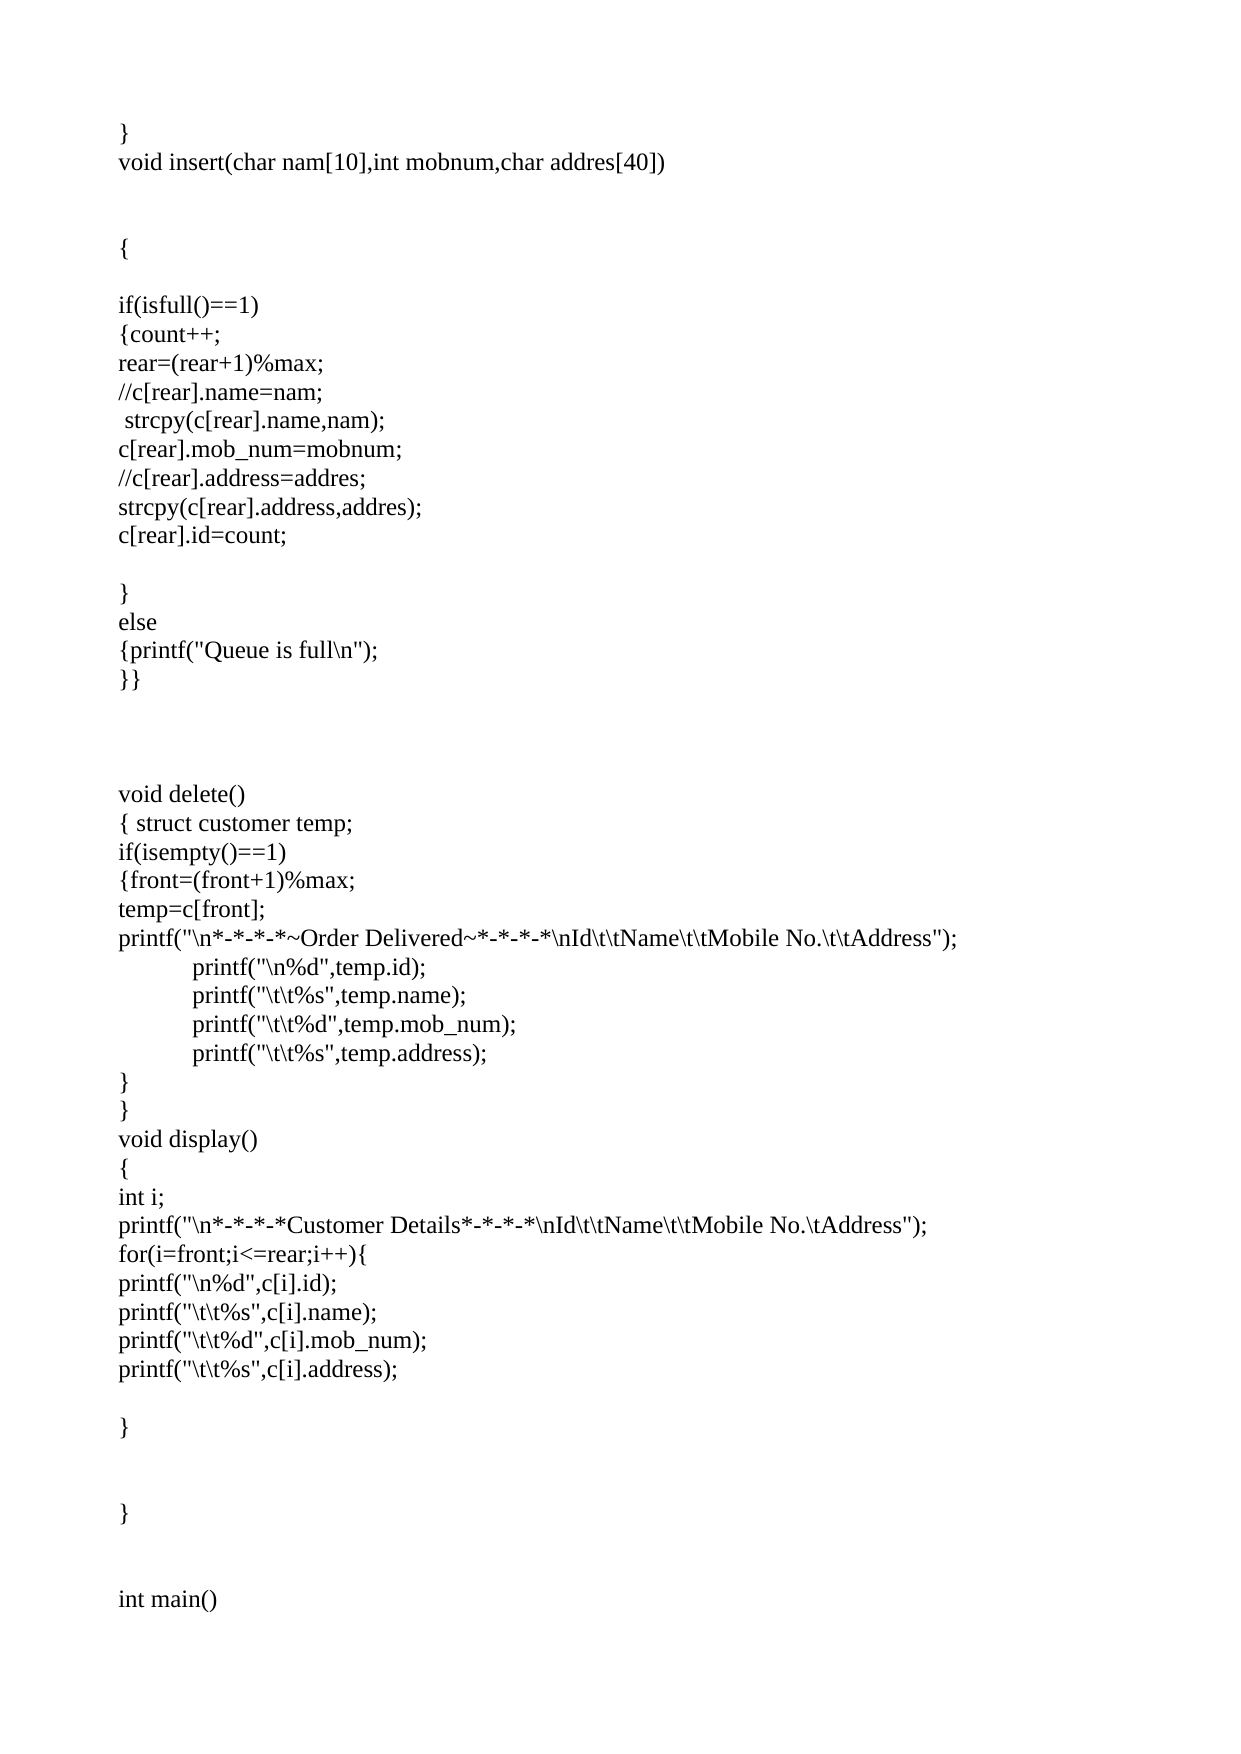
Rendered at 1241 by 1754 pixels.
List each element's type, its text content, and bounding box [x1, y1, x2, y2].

text } [118, 118, 1122, 147]
text for(i=front;i<=rear;i++){ [118, 1239, 1122, 1268]
text { struct customer temp; [118, 808, 1122, 837]
text rear=(rear+1)%max; [118, 348, 1122, 377]
text c[rear].id=count; [118, 521, 1122, 549]
text if(isempty()==1) [118, 837, 1122, 866]
text } [118, 1067, 1122, 1096]
text temp=c[front]; [118, 894, 1122, 923]
text printf("\n%d",c[i].id); [118, 1268, 1122, 1297]
text //c[rear].name=nam; [118, 377, 1122, 406]
text void delete() [118, 779, 1122, 808]
text {printf("Queue is full\n"); [118, 636, 1122, 664]
text if(isfull()==1) [118, 291, 1122, 319]
text else [118, 607, 1122, 636]
text {count++; [118, 319, 1122, 348]
text printf("\t\t%s",c[i].address); [118, 1354, 1122, 1383]
text int i; [118, 1182, 1122, 1211]
text void display() [118, 1124, 1122, 1153]
text { [118, 233, 1122, 262]
text int main() [118, 1584, 1122, 1613]
text {front=(front+1)%max; [118, 866, 1122, 894]
text } [118, 1412, 1122, 1441]
text c[rear].mob_num=mobnum; [118, 434, 1122, 463]
text } [118, 1498, 1122, 1527]
text printf("\t\t%s",c[i].name); [118, 1297, 1122, 1326]
text printf("\n%d",temp.id); [118, 952, 1122, 981]
text void insert(char nam[10],int mobnum,char addres[40]) [118, 147, 1122, 176]
text printf("\n*-*-*-*~Order Delivered~*-*-*-*\nId\t\tName\t\tMobile No.\t\tAddress"); [118, 923, 1122, 952]
text printf("\t\t%d",c[i].mob_num); [118, 1326, 1122, 1354]
text strcpy(c[rear].name,nam); [118, 406, 1122, 434]
text printf("\t\t%s",temp.address); [118, 1038, 1122, 1067]
text printf("\t\t%s",temp.name); [118, 981, 1122, 1009]
text } [118, 578, 1122, 607]
text //c[rear].address=addres; [118, 463, 1122, 492]
text printf("\n*-*-*-*Customer Details*-*-*-*\nId\t\tName\t\tMobile No.\tAddress"); [118, 1211, 1122, 1239]
text } [118, 1096, 1122, 1124]
text { [118, 1153, 1122, 1182]
text strcpy(c[rear].address,addres); [118, 492, 1122, 521]
text }} [118, 664, 1122, 693]
text printf("\t\t%d",temp.mob_num); [118, 1009, 1122, 1038]
